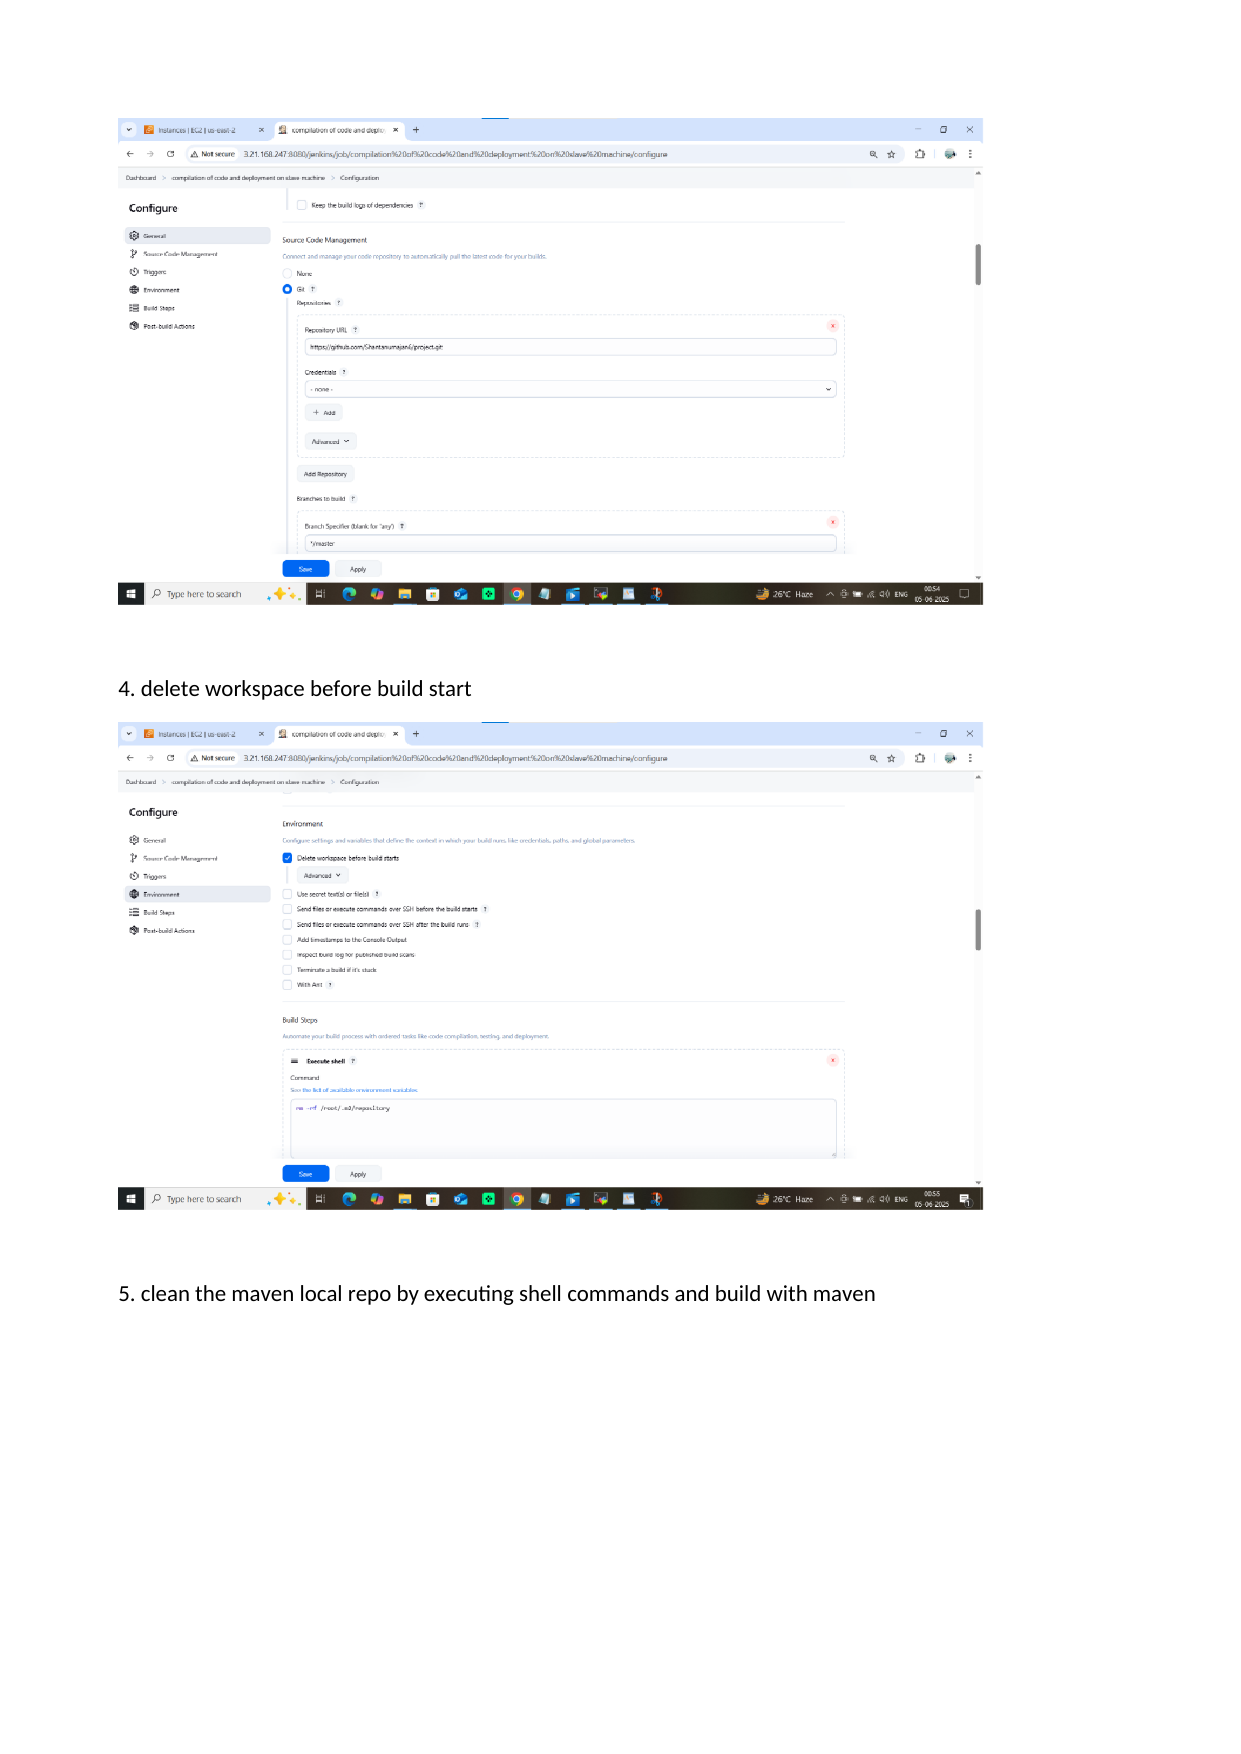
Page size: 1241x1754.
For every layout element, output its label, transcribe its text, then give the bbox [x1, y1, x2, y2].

text 4. delete workspace before build start [118, 674, 1122, 702]
text 5. clean the maven local repo by executing shell commands and build with maven [118, 1279, 1122, 1307]
